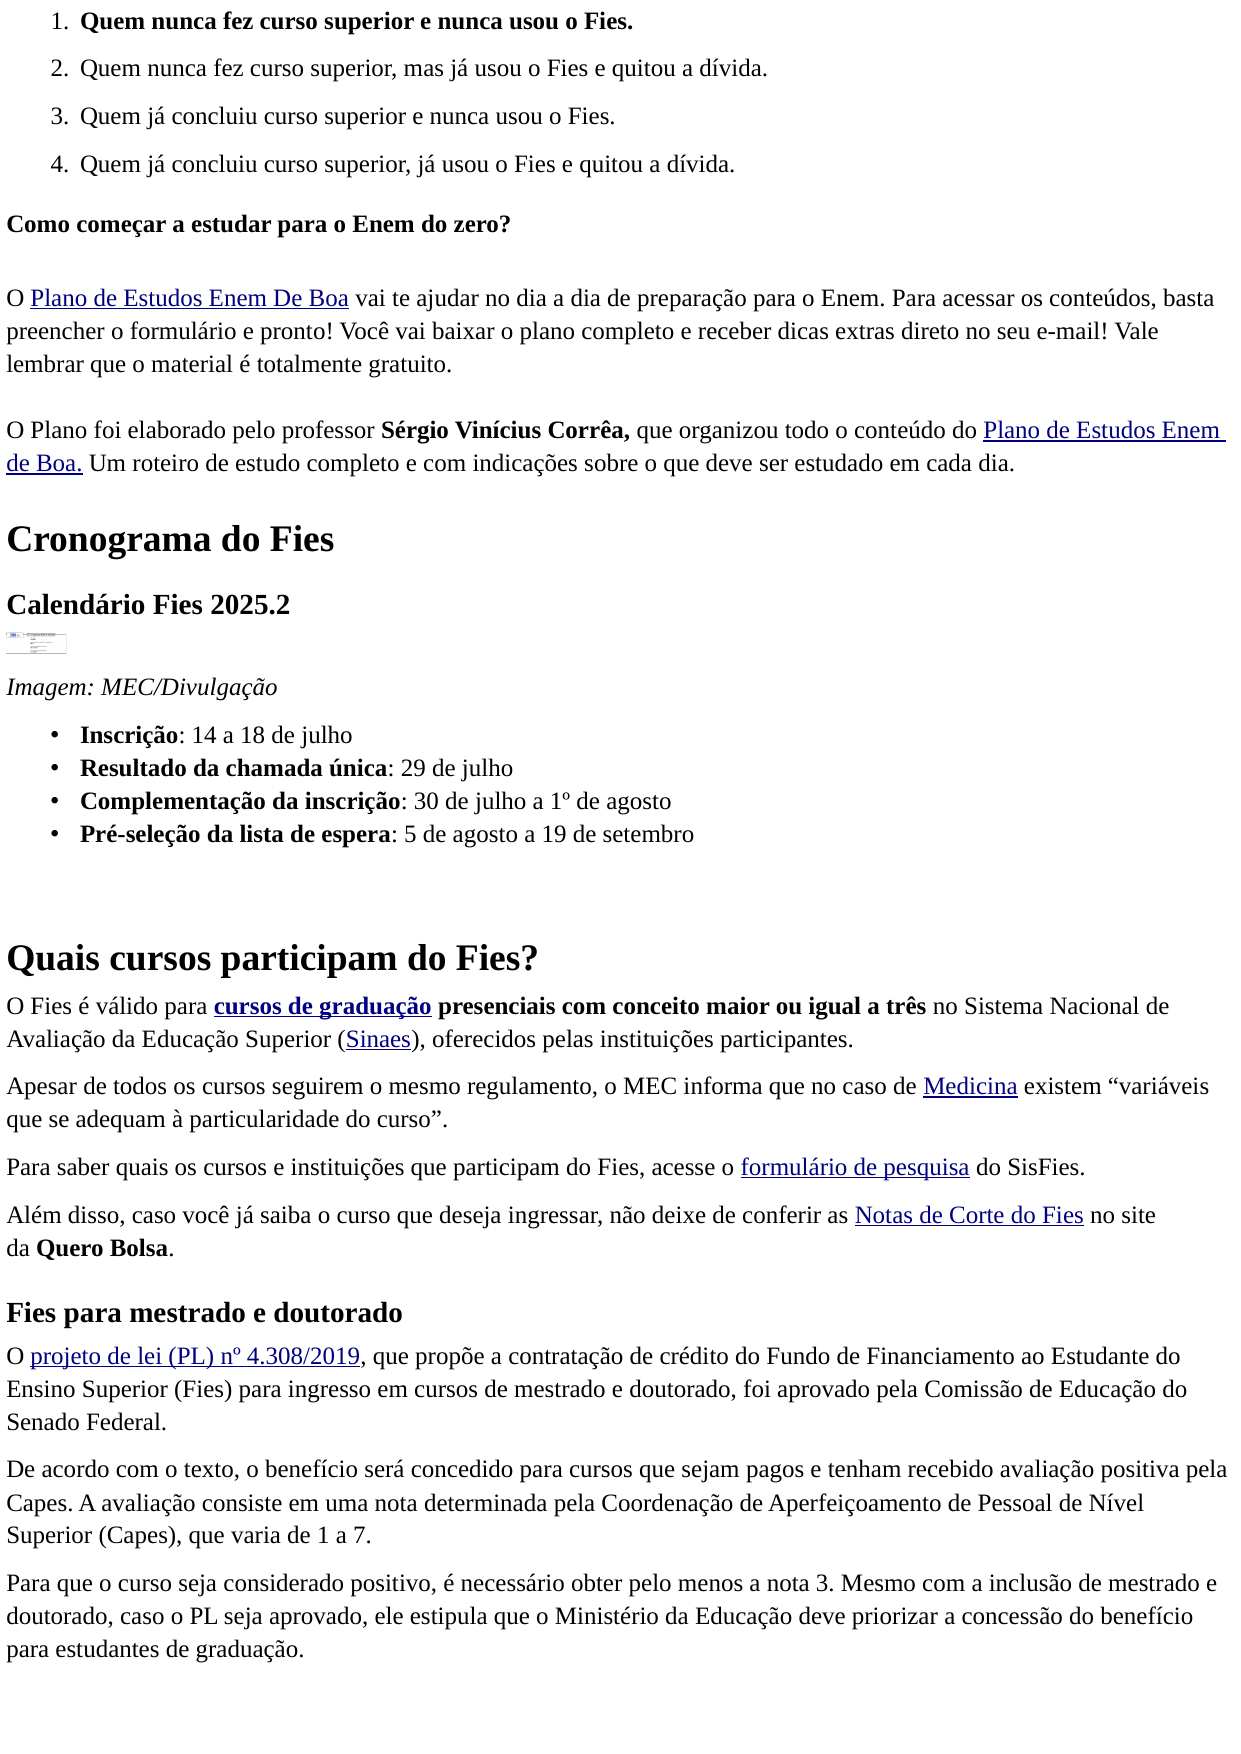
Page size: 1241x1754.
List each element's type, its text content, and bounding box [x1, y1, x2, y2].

subtitle Como começar a estudar para o Enem do zero? [6, 209, 1234, 238]
text O Fies é válido para cursos de graduação presenciais com conceito maior ou igual a três no Sistema Nacional de Avaliação da Educação Superior (Sinaes), oferecidos pelas instituições participantes. [6, 991, 1234, 1053]
text Apesar de todos os cursos seguirem o mesmo regulamento, o MEC informa que no caso de Medicina existem “variáveis que se adequam à particularidade do curso”. [6, 1071, 1234, 1133]
subtitle Quais cursos participam do Fies? [6, 935, 1234, 978]
list Quem já concluiu curso superior e nunca usou o Fies. [50, 101, 1234, 130]
subtitle Fies para mestrado e doutorado [6, 1295, 1234, 1328]
text De acordo com o texto, o benefício será concedido para cursos que sejam pagos e tenham recebido avaliação positiva pela Capes. A avaliação consiste em uma nota determinada pela Coordenação de Aperfeiçoamento de Pessoal de Nível Superior (Capes), que varia de 1 a 7. [6, 1454, 1234, 1549]
text Além disso, caso você já saiba o curso que deseja ingressar, não deixe de conferir as Notas de Corte do Fies no site da Quero Bolsa. [6, 1200, 1234, 1261]
text O Plano foi elaborado pelo professor Sérgio Vinícius Corrêa, que organizou todo o conteúdo do Plano de Estudos Enem de Boa. Um roteiro de estudo completo e com indicações sobre o que deve ser estudado em cada dia. [6, 415, 1234, 477]
subtitle Calendário Fies 2025.2 [6, 587, 1234, 620]
list Complementação da inscrição: 30 de julho a 1º de agosto [50, 786, 1234, 815]
subtitle Cronograma do Fies [6, 517, 1234, 560]
list Pré-seleção da lista de espera: 5 de agosto a 19 de setembro [50, 819, 1234, 848]
text Para que o curso seja considerado positivo, é necessário obter pelo menos a nota 3. Mesmo com a inclusão de mestrado e doutorado, caso o PL seja aprovado, ele estipula que o Ministério da Educação deve priorizar a concessão do benefício para estudantes de graduação. [6, 1568, 1234, 1663]
list Quem nunca fez curso superior e nunca usou o Fies. [50, 6, 1234, 35]
list Inscrição: 14 a 18 de julho [50, 720, 1234, 749]
text O Plano de Estudos Enem De Boa vai te ajudar no dia a dia de preparação para o Enem. Para acessar os conteúdos, basta preencher o formulário e pronto! Você vai baixar o plano completo e receber dicas extras direto no seu e-mail! Vale lembrar que o material é totalmente gratuito. [6, 283, 1234, 378]
list Resultado da chamada única: 29 de julho [50, 753, 1234, 782]
list Quem já concluiu curso superior, já usou o Fies e quitou a dívida. [50, 149, 1234, 177]
picture [6, 632, 67, 654]
text Para saber quais os cursos e instituições que participam do Fies, acesse o formulário de pesquisa do SisFies. [6, 1152, 1234, 1181]
text Imagem: MEC/Divulgação [6, 672, 1234, 701]
list Quem nunca fez curso superior, mas já usou o Fies e quitou a dívida. [50, 53, 1234, 82]
text O projeto de lei (PL) nº 4.308/2019, que propõe a contratação de crédito do Fundo de Financiamento ao Estudante do Ensino Superior (Fies) para ingresso em cursos de mestrado e doutorado, foi aprovado pela Comissão de Educação do Senado Federal. [6, 1341, 1234, 1436]
